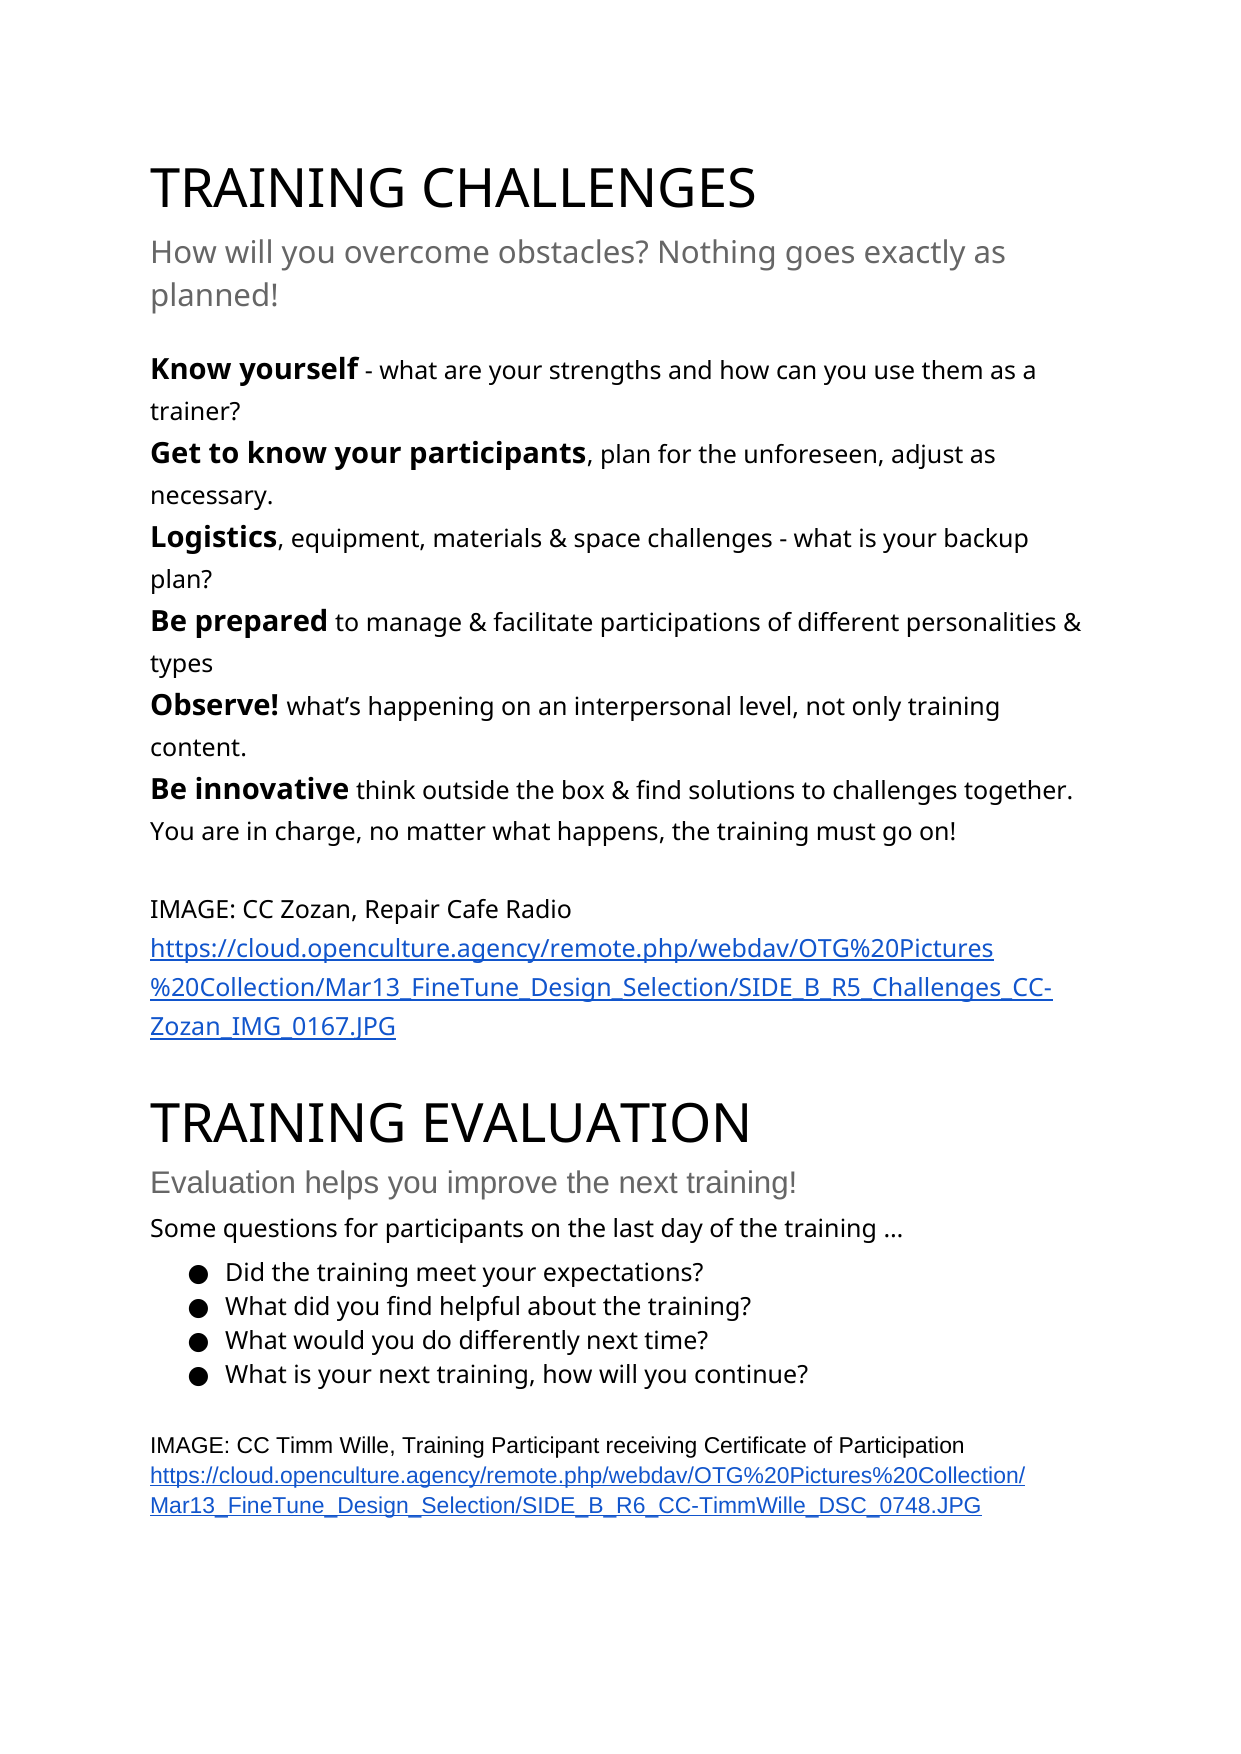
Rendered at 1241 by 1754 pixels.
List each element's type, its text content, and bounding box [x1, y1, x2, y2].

title TRAINING EVALUATION [150, 1084, 1090, 1158]
list What is your next training, how will you continue? [187, 1357, 1090, 1391]
text IMAGE: CC Zozan, Repair Cafe Radio [150, 891, 1090, 926]
text Get to know your participants, plan for the unforeseen, adjust as necessary. [150, 432, 1090, 511]
text https://cloud.openculture.agency/remote.php/webdav/OTG%20Pictures%20Collection/Mar13_FineTune_Design_Selection/SIDE_B_R6_CC-TimmWille_DSC_0748.JPG [150, 1462, 1090, 1518]
text IMAGE: CC Timm Wille, Training Participant receiving Certificate of Participation [150, 1432, 1090, 1458]
subtitle Evaluation helps you improve the next training! [150, 1164, 1090, 1200]
text Logistics, equipment, materials & space challenges - what is your backup plan? [150, 516, 1090, 595]
text Be prepared to manage & facilitate participations of different personalities & types [150, 600, 1090, 679]
text Be innovative think outside the box & find solutions to challenges together. You are in charge, no matter what happens, the training must go on! [150, 768, 1090, 847]
text Know yourself - what are your strengths and how can you use them as a trainer? [150, 348, 1090, 427]
title TRAINING CHALLENGES [150, 150, 1090, 224]
text Observe! what’s happening on an interpersonal level, not only training content. [150, 684, 1090, 763]
list Did the training meet your expectations? [187, 1255, 1090, 1289]
list What did you find helpful about the training? [187, 1289, 1090, 1323]
text Some questions for participants on the last day of the training … [150, 1210, 1090, 1244]
list What would you do differently next time? [187, 1323, 1090, 1357]
subtitle How will you overcome obstacles? Nothing goes exactly as planned! [150, 230, 1090, 315]
text https://cloud.openculture.agency/remote.php/webdav/OTG%20Pictures%20Collection/Mar13_FineTune_Design_Selection/SIDE_B_R5_Challenges_CC-Zozan_IMG_0167.JPG [150, 931, 1090, 1043]
